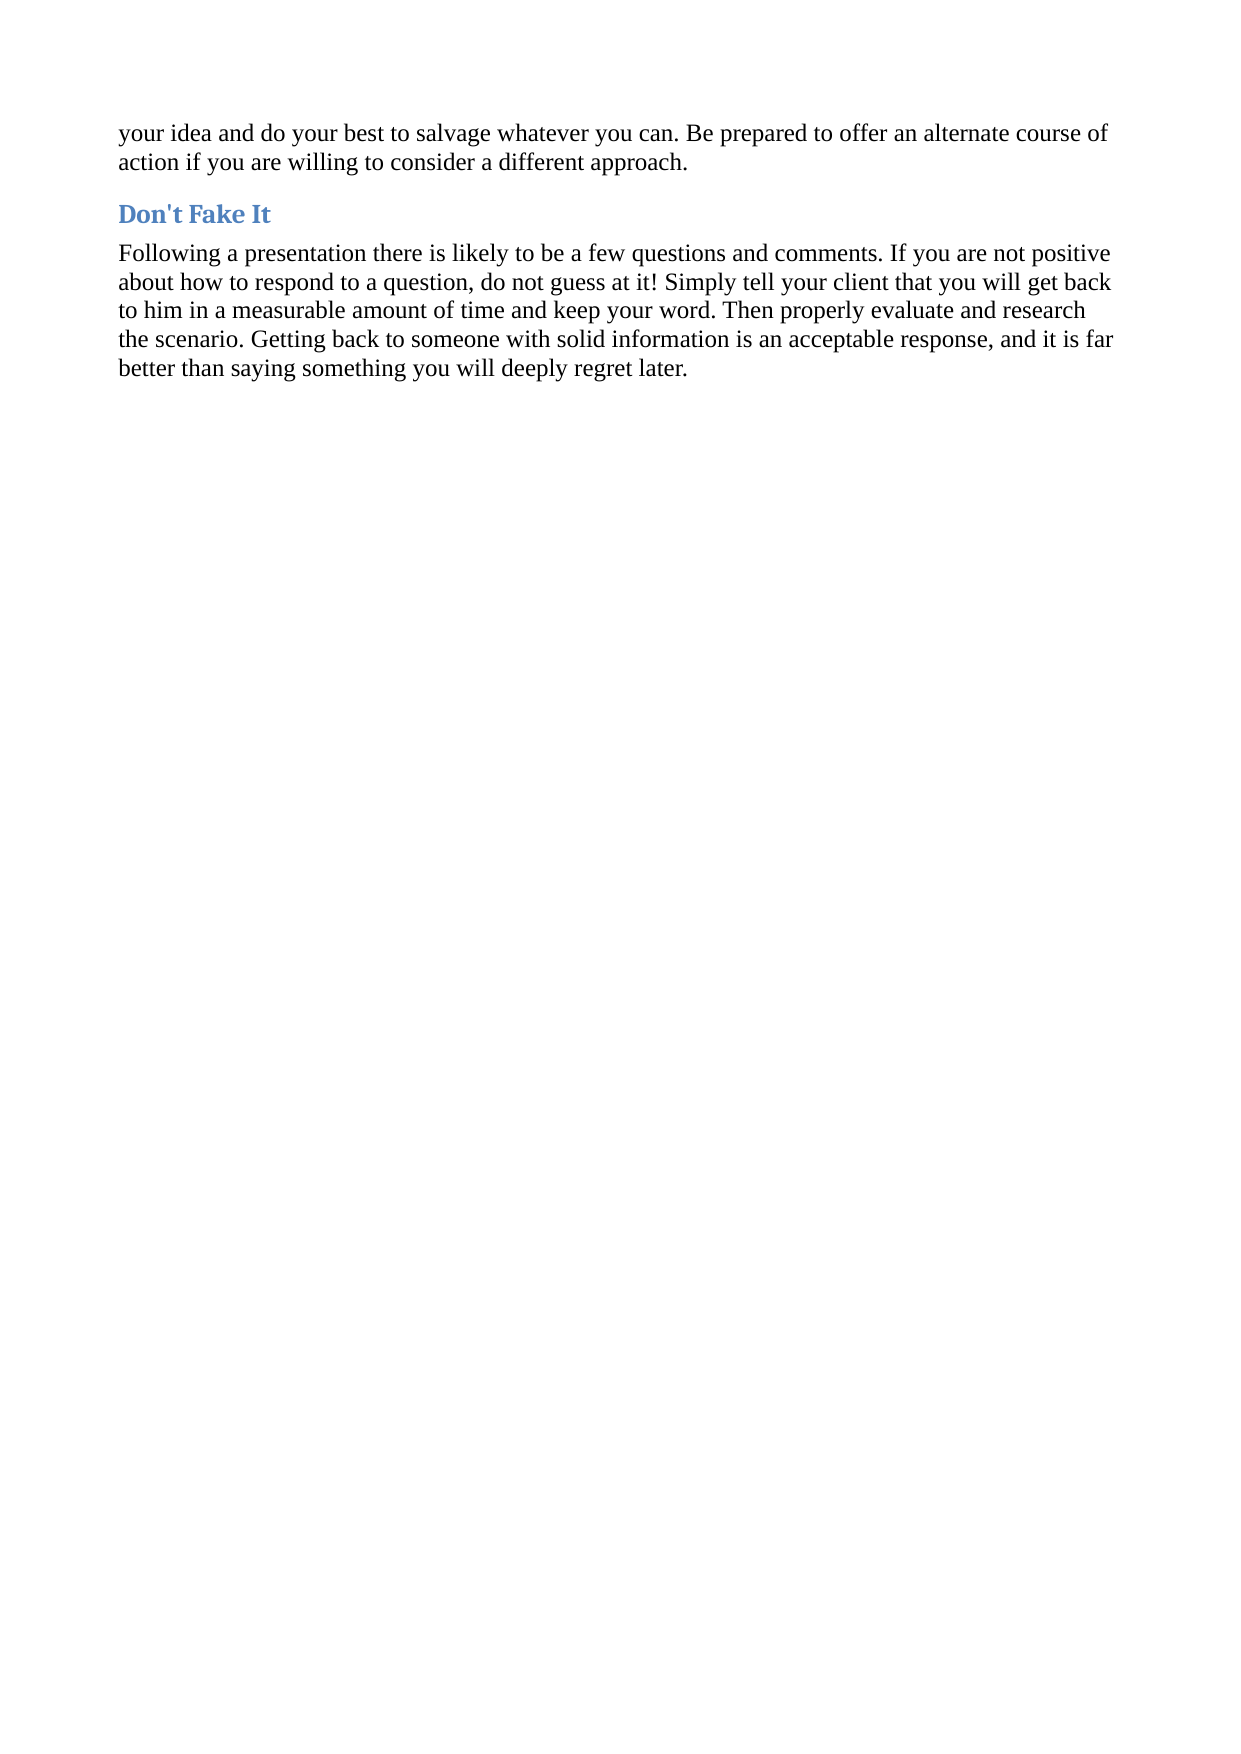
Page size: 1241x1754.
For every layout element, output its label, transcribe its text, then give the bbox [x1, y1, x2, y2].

text your idea and do your best to salvage whatever you can. Be prepared to offer an alternate course of action if you are willing to consider a different approach. [118, 118, 1122, 176]
subtitle Don't Fake It [118, 199, 1122, 231]
text Following a presentation there is likely to be a few questions and comments. If you are not positive about how to respond to a question, do not guess at it! Simply tell your client that you will get back to him in a measurable amount of time and keep your word. Then properly evaluate and research the scenario. Getting back to someone with solid information is an acceptable response, and it is far better than saying something you will deeply regret later. [118, 238, 1122, 382]
